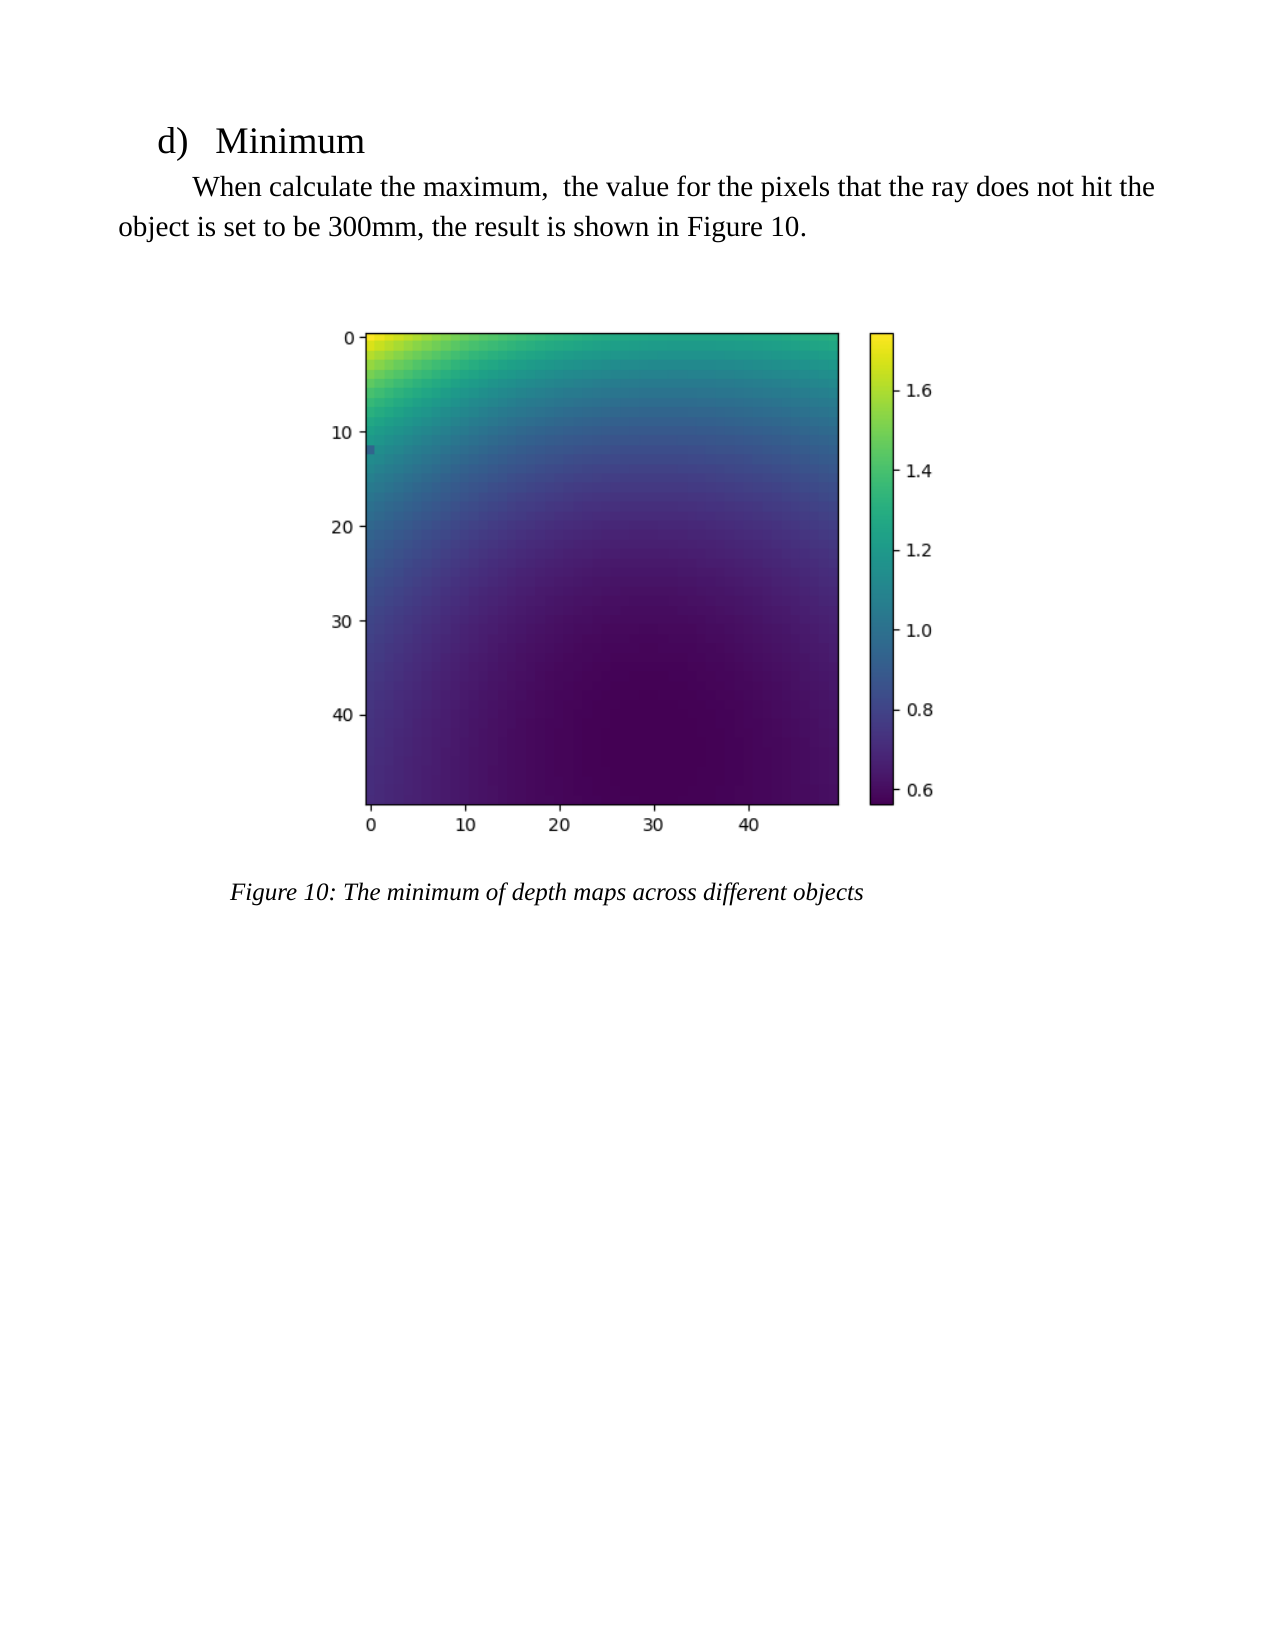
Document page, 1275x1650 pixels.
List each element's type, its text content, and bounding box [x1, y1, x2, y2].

picture [230, 259, 1045, 872]
text Figure 10: The minimum of depth maps across different objects [230, 872, 1045, 905]
text When calculate the maximum, the value for the pixels that the ray does not hit the object is set to be 300mm, the result is shown in Figure 10. [118, 168, 1157, 242]
list Minimum [148, 118, 1157, 161]
